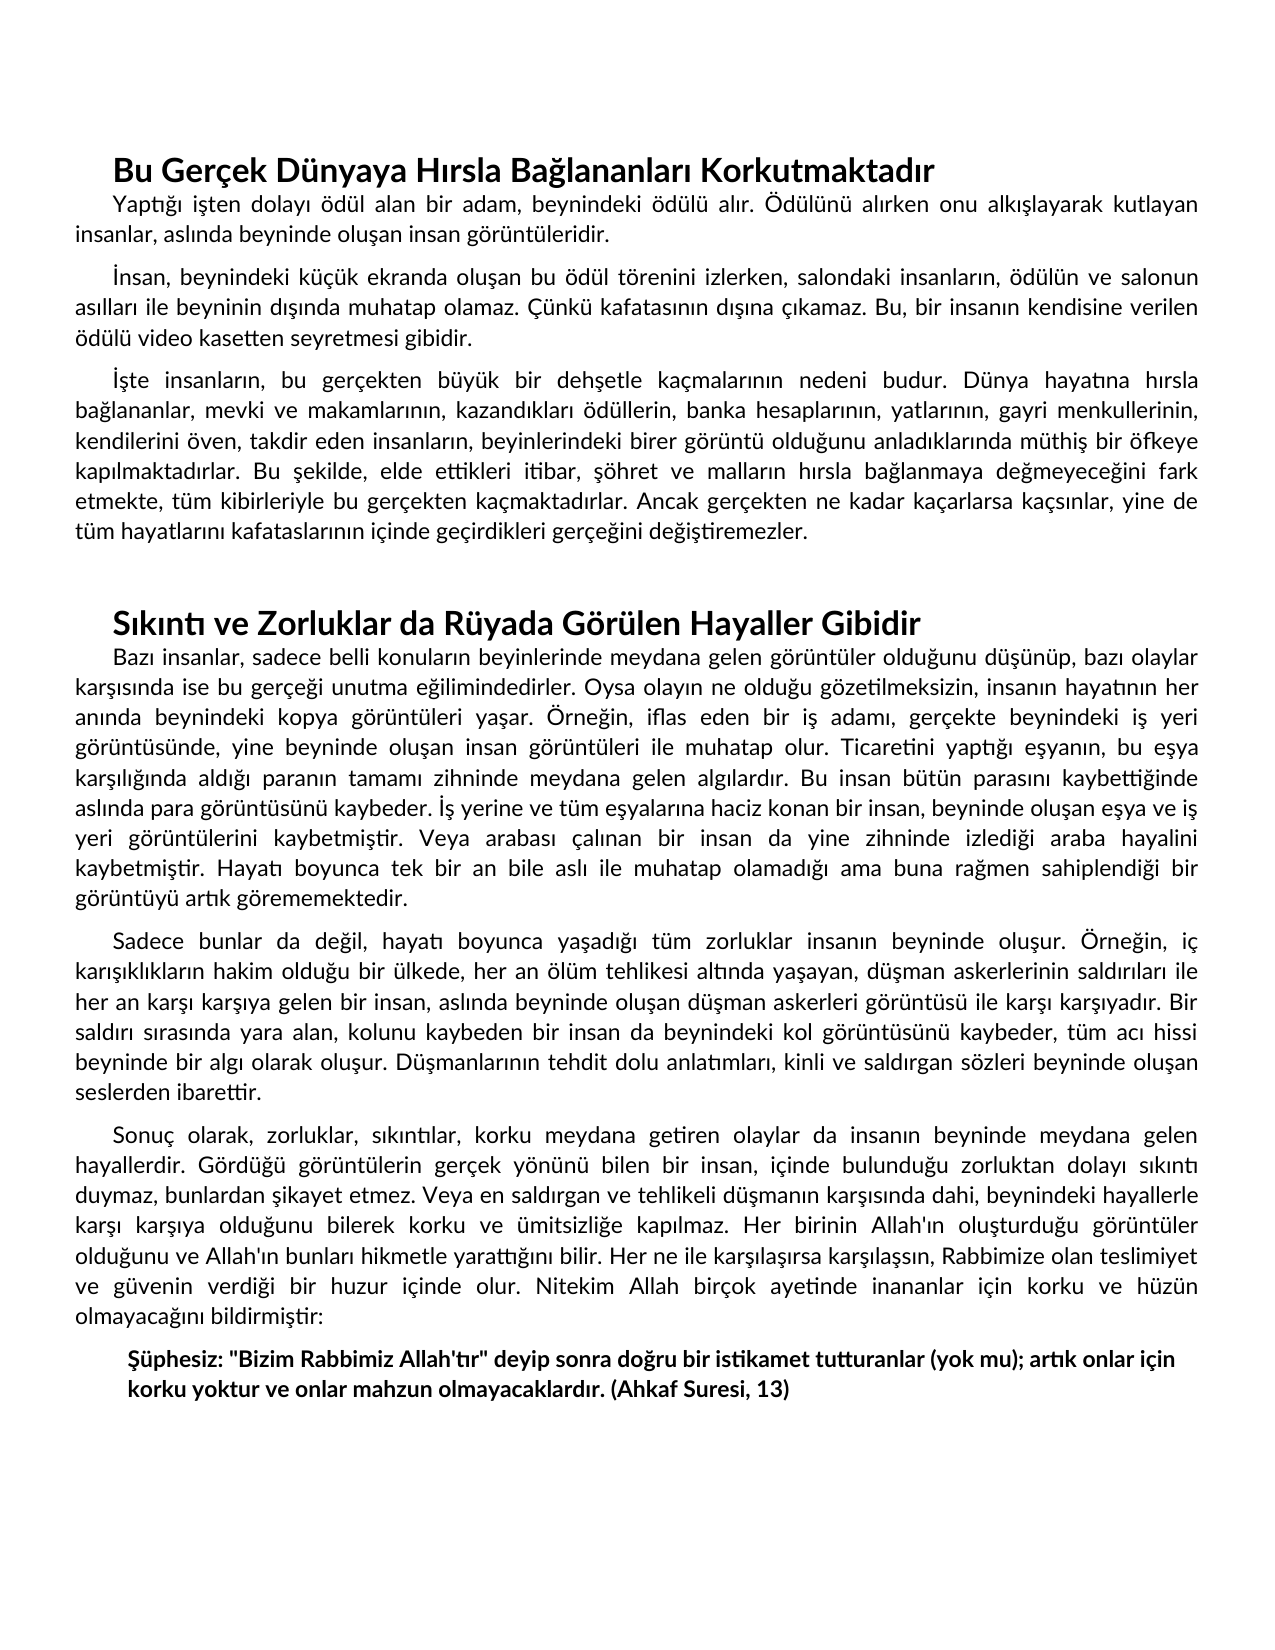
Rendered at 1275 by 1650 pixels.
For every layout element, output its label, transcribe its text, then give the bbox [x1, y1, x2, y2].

text İşte insanların, bu gerçekten büyük bir dehşetle kaçmalarının nedeni budur. Dünya hayatına hırsla bağlananlar, mevki ve makamlarının, kazandıkları ödüllerin, banka hesaplarının, yatlarının, gayri menkullerinin, kendilerini öven, takdir eden insanların, beyinlerindeki birer görüntü olduğunu anladıklarında müthiş bir öfkeye kapılmaktadırlar. Bu şekilde, elde ettikleri itibar, şöhret ve malların hırsla bağlanmaya değmeyeceğini fark etmekte, tüm kibirleriyle bu gerçekten kaçmaktadırlar. Ancak gerçekten ne kadar kaçarlarsa kaçsınlar, yine de tüm hayatlarını kafataslarının içinde geçirdikleri gerçeğini değiştiremezler. [75, 366, 1200, 544]
text İnsan, beynindeki küçük ekranda oluşan bu ödül törenini izlerken, salondaki insanların, ödülün ve salonun asılları ile beyninin dışında muhatap olamaz. Çünkü kafatasının dışına çıkamaz. Bu, bir insanın kendisine verilen ödülü video kasetten seyretmesi gibidir. [75, 263, 1200, 351]
text Bazı insanlar, sadece belli konuların beyinlerinde meydana gelen görüntüler olduğunu düşünüp, bazı olaylar karşısında ise bu gerçeği unutma eğilimindedirler. Oysa olayın ne olduğu gözetilmeksizin, insanın hayatının her anında beynindeki kopya görüntüleri yaşar. Örneğin, iflas eden bir iş adamı, gerçekte beynindeki iş yeri görüntüsünde, yine beyninde oluşan insan görüntüleri ile muhatap olur. Ticaretini yaptığı eşyanın, bu eşya karşılığında aldığı paranın tamamı zihninde meydana gelen algılardır. Bu insan bütün parasını kaybettiğinde aslında para görüntüsünü kaybeder. İş yerine ve tüm eşyalarına haciz konan bir insan, beyninde oluşan eşya ve iş yeri görüntülerini kaybetmiştir. Veya arabası çalınan bir insan da yine zihninde izlediği araba hayalini kaybetmiştir. Hayatı boyunca tek bir an bile aslı ile muhatap olamadığı ama buna rağmen sahiplendiği bir görüntüyü artık görememektedir. [75, 642, 1200, 912]
text Yaptığı işten dolayı ödül alan bir adam, beynindeki ödülü alır. Ödülünü alırken onu alkışlayarak kutlayan insanlar, aslında beyninde oluşan insan görüntüleridir. [75, 190, 1200, 248]
text Şüphesiz: "Bizim Rabbimiz Allah'tır" deyip sonra doğru bir istikamet tutturanlar (yok mu); artık onlar için korku yoktur ve onlar mahzun olmayacaklardır. (Ahkaf Suresi, 13) [127, 1344, 1177, 1402]
text Sonuç olarak, zorluklar, sıkıntılar, korku meydana getiren olaylar da insanın beyninde meydana gelen hayallerdir. Gördüğü görüntülerin gerçek yönünü bilen bir insan, içinde bulunduğu zorluktan dolayı sıkıntı duymaz, bunlardan şikayet etmez. Veya en saldırgan ve tehlikeli düşmanın karşısında dahi, beynindeki hayallerle karşı karşıya olduğunu bilerek korku ve ümitsizliğe kapılmaz. Her birinin Allah'ın oluşturduğu görüntüler olduğunu ve Allah'ın bunları hikmetle yarattığını bilir. Her ne ile karşılaşırsa karşılaşsın, Rabbimize olan teslimiyet ve güvenin verdiği bir huzur içinde olur. Nitekim Allah birçok ayetinde inananlar için korku ve hüzün olmayacağını bildirmiştir: [75, 1121, 1200, 1329]
subtitle Sıkıntı ve Zorluklar da Rüyada Görülen Hayaller Gibidir [112, 602, 1200, 642]
text Sadece bunlar da değil, hayatı boyunca yaşadığı tüm zorluklar insanın beyninde oluşur. Örneğin, iç karışıklıkların hakim olduğu bir ülkede, her an ölüm tehlikesi altında yaşayan, düşman askerlerinin saldırıları ile her an karşı karşıya gelen bir insan, aslında beyninde oluşan düşman askerleri görüntüsü ile karşı karşıyadır. Bir saldırı sırasında yara alan, kolunu kaybeden bir insan da beynindeki kol görüntüsünü kaybeder, tüm acı hissi beyninde bir algı olarak oluşur. Düşmanlarının tehdit dolu anlatımları, kinli ve saldırgan sözleri beyninde oluşan seslerden ibarettir. [75, 927, 1200, 1105]
subtitle Bu Gerçek Dünyaya Hırsla Bağlananları Korkutmaktadır [112, 150, 1200, 190]
